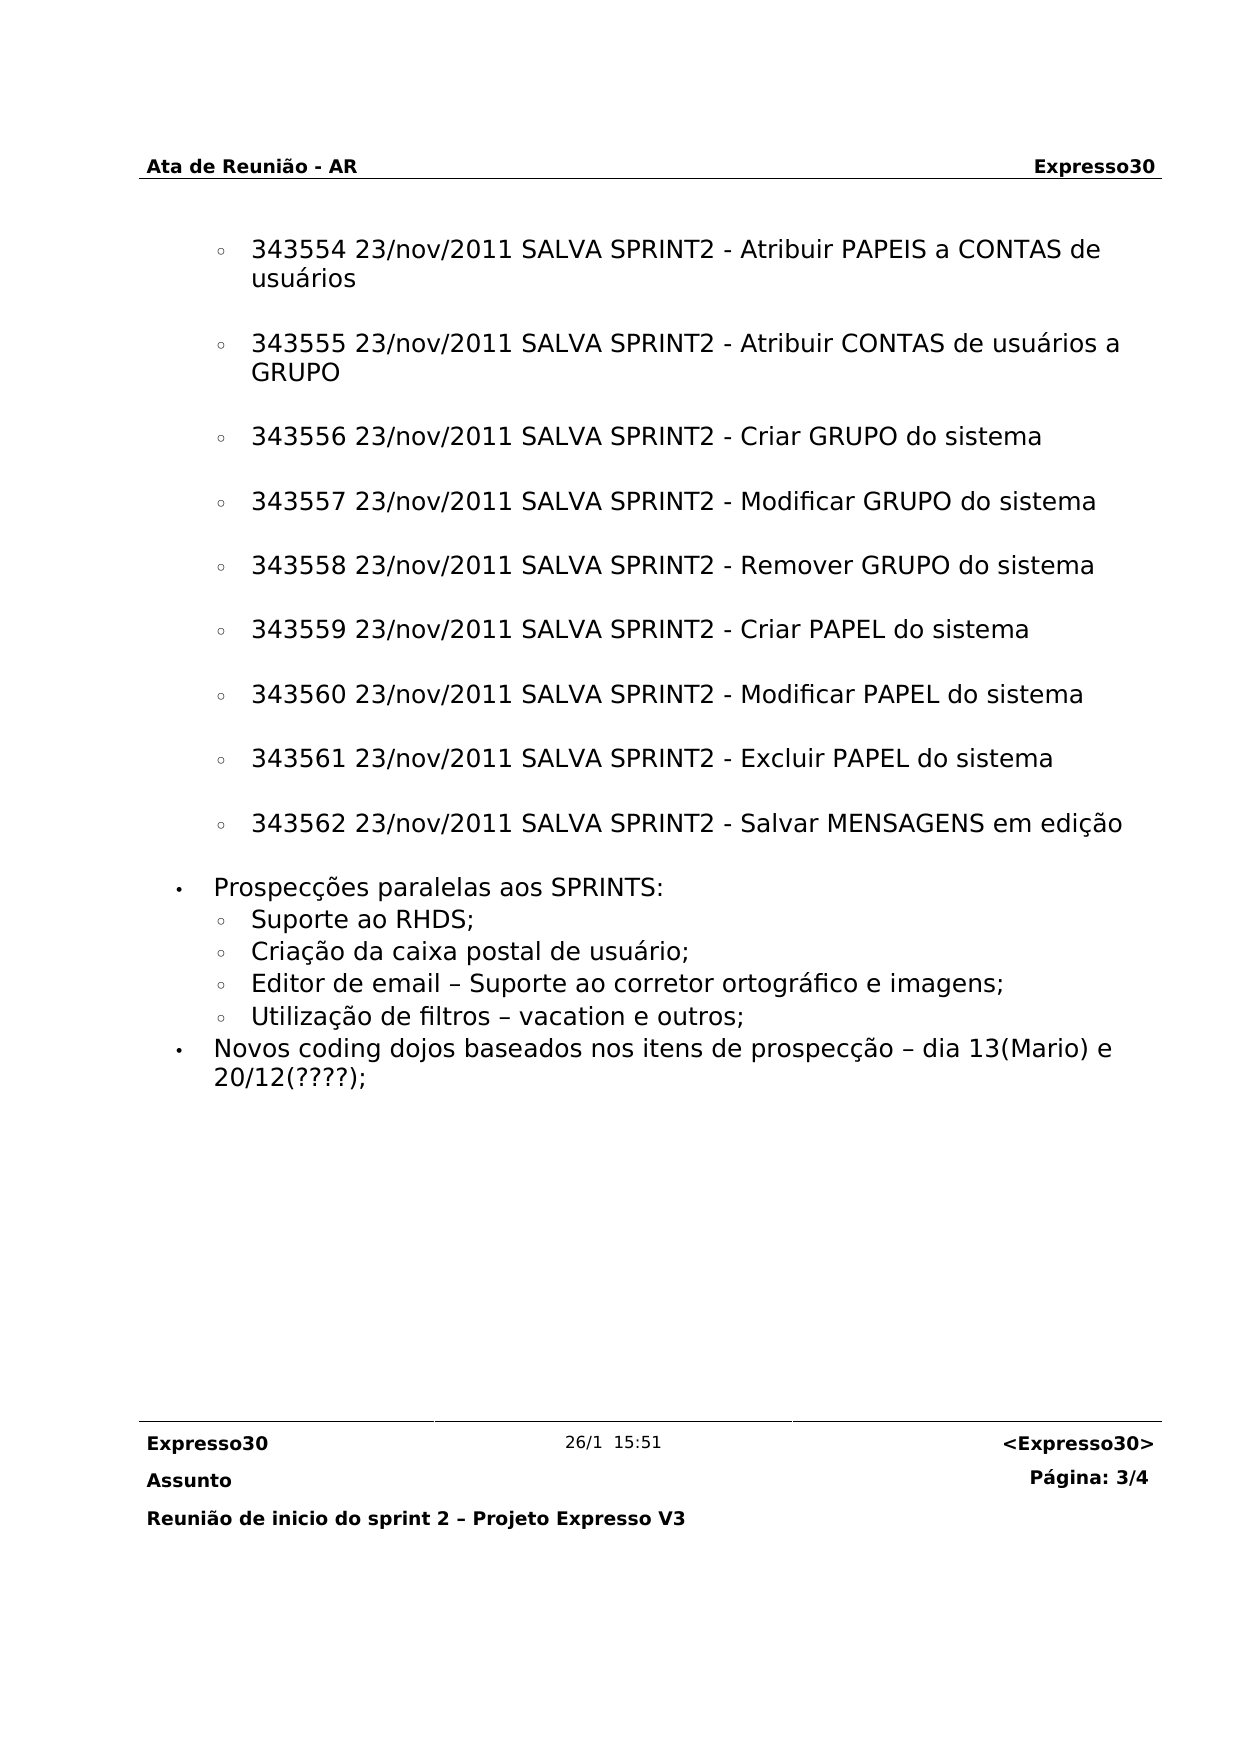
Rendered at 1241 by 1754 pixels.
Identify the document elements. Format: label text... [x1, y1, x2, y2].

list Novos coding dojos baseados nos itens de prospecção – dia 13(Mario) e 20/12(????); [176, 1034, 1163, 1093]
list 343559 23/nov/2011 SALVA SPRINT2 - Criar PAPEL do sistema [213, 616, 1163, 645]
list 343560 23/nov/2011 SALVA SPRINT2 - Modificar PAPEL do sistema [213, 680, 1163, 709]
list Utilização de filtros – vacation e outros; [213, 1002, 1163, 1031]
list 343557 23/nov/2011 SALVA SPRINT2 - Modificar GRUPO do sistema [213, 487, 1163, 516]
list 343562 23/nov/2011 SALVA SPRINT2 - Salvar MENSAGENS em edição [213, 809, 1163, 838]
list 343556 23/nov/2011 SALVA SPRINT2 - Criar GRUPO do sistema [213, 422, 1163, 452]
list Editor de email – Suporte ao corretor ortográfico e imagens; [213, 970, 1163, 999]
list Suporte ao RHDS; [213, 905, 1163, 934]
list 343558 23/nov/2011 SALVA SPRINT2 - Remover GRUPO do sistema [213, 551, 1163, 581]
list Criação da caixa postal de usuário; [213, 937, 1163, 967]
list 343555 23/nov/2011 SALVA SPRINT2 - Atribuir CONTAS de usuários a GRUPO [213, 329, 1163, 387]
list Prospecções paralelas aos SPRINTS: [176, 873, 1163, 902]
list 343561 23/nov/2011 SALVA SPRINT2 - Excluir PAPEL do sistema [213, 744, 1163, 774]
list 343554 23/nov/2011 SALVA SPRINT2 - Atribuir PAPEIS a CONTAS de usuários [213, 235, 1163, 294]
